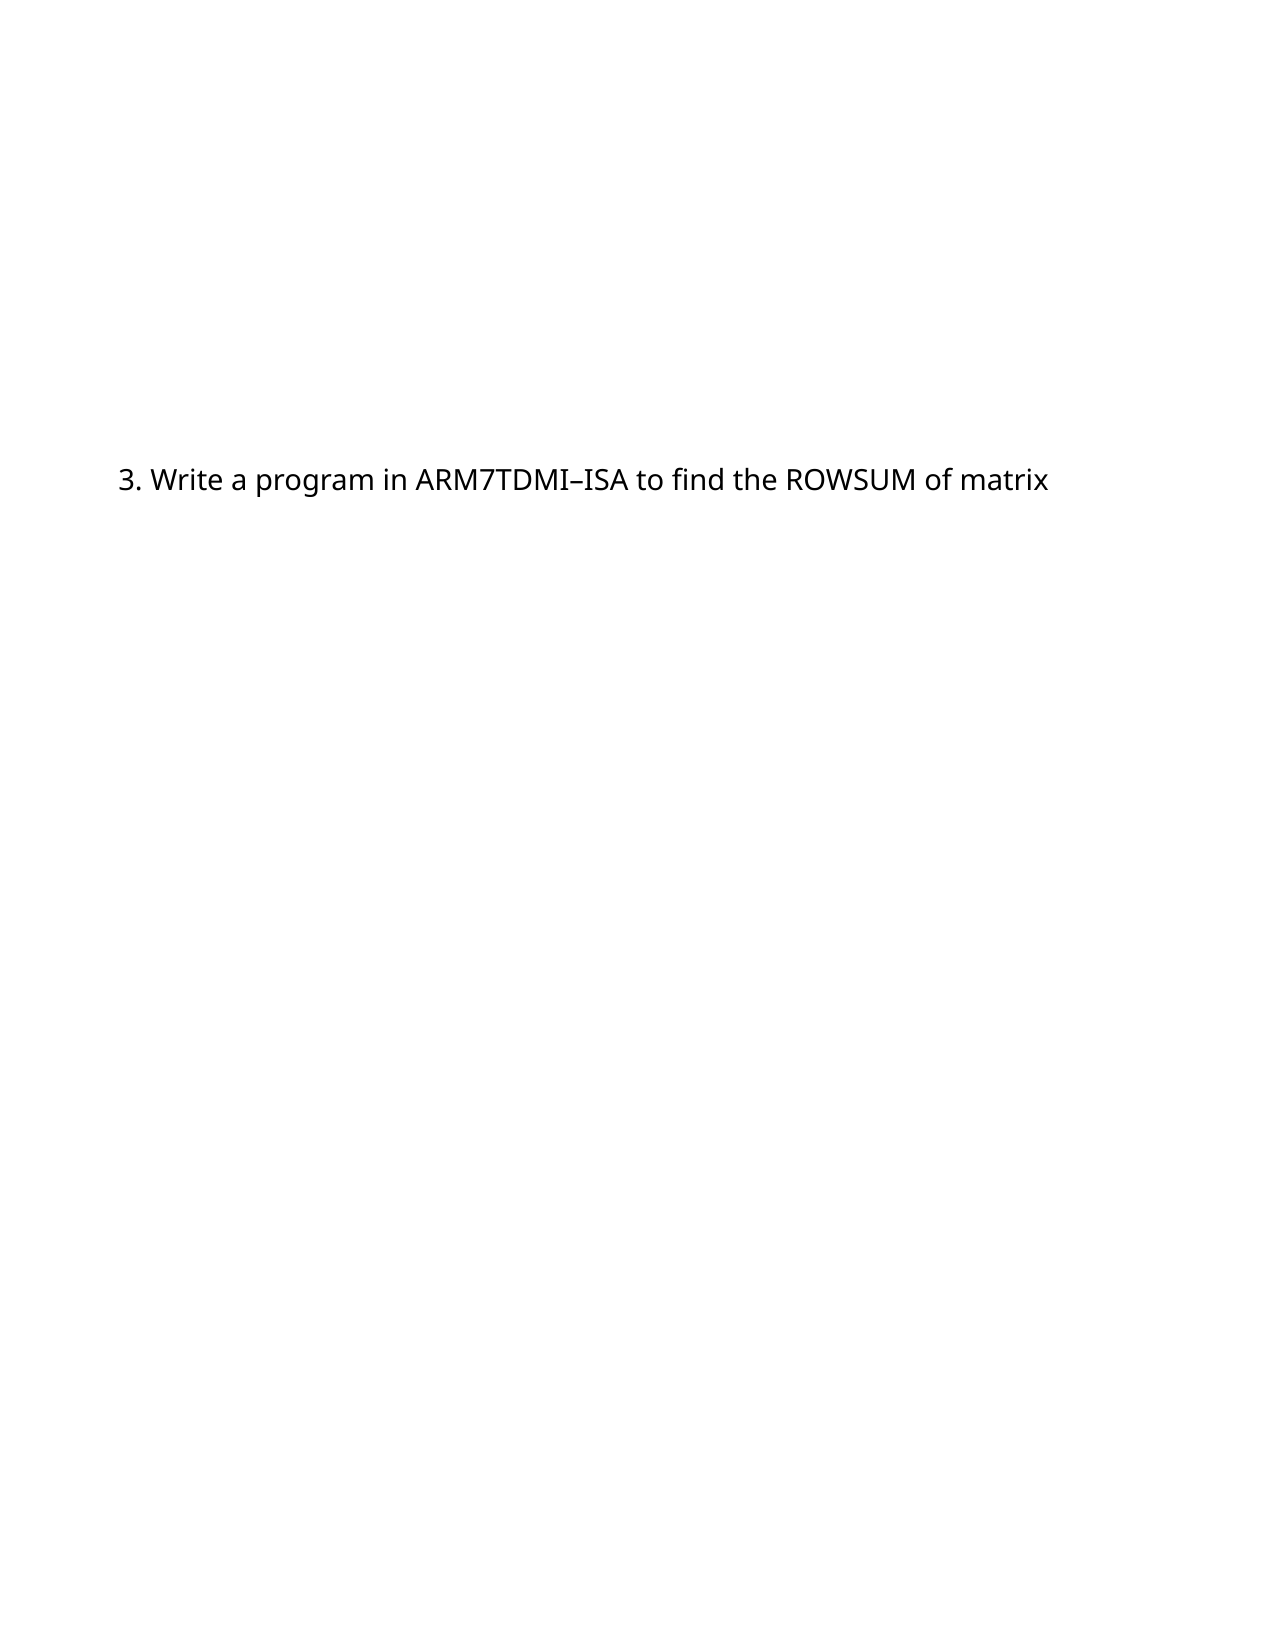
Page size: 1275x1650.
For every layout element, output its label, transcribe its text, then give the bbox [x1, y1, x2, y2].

text 3. Write a program in ARM7TDMI–ISA to find the ROWSUM of matrix [118, 459, 1157, 498]
